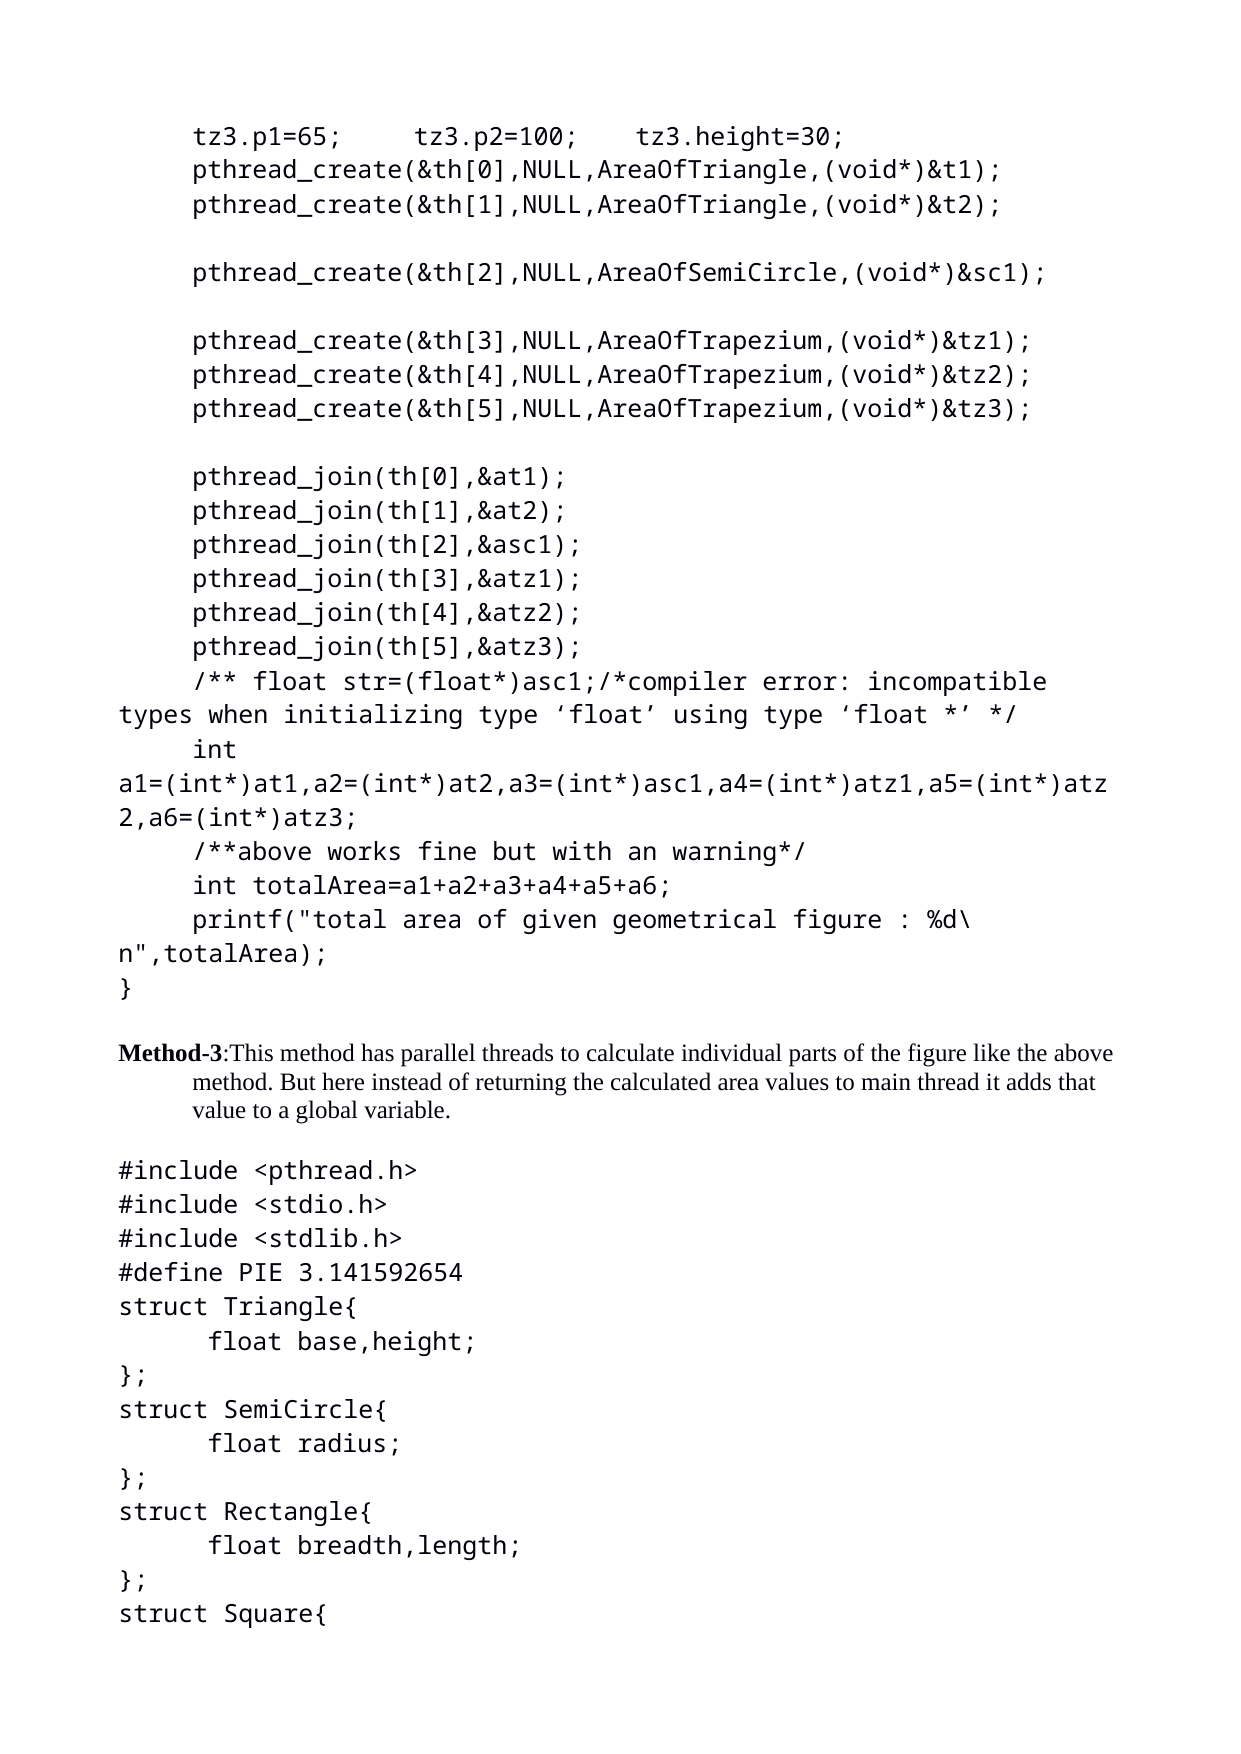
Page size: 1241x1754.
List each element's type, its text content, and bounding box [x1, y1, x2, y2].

text pthread_create(&th[4],NULL,AreaOfTrapezium,(void*)&tz2); [118, 357, 1122, 391]
text float base,height; [118, 1323, 1122, 1357]
text #include <stdio.h> [118, 1187, 1122, 1221]
text pthread_create(&th[2],NULL,AreaOfSemiCircle,(void*)&sc1); [118, 254, 1122, 288]
text tz3.p1=65; tz3.p2=100; tz3.height=30; [118, 118, 1122, 152]
text } [118, 970, 1122, 1004]
text pthread_join(th[4],&atz2); [118, 595, 1122, 629]
text pthread_join(th[1],&at2); [118, 493, 1122, 527]
text }; [118, 1459, 1122, 1493]
text #include <pthread.h> [118, 1153, 1122, 1187]
text pthread_create(&th[0],NULL,AreaOfTriangle,(void*)&t1); [118, 152, 1122, 186]
text int totalArea=a1+a2+a3+a4+a5+a6; [118, 867, 1122, 902]
text float breadth,length; [118, 1527, 1122, 1562]
text struct Triangle{ [118, 1289, 1122, 1323]
text pthread_join(th[2],&asc1); [118, 527, 1122, 561]
text pthread_create(&th[3],NULL,AreaOfTrapezium,(void*)&tz1); [118, 322, 1122, 357]
text Method-3:This method has parallel threads to calculate individual parts of the figure like the above method. But here instead of returning the calculated area values to main thread it adds that value to a global variable. [118, 1038, 1122, 1124]
text /**above works fine but with an warning*/ [118, 833, 1122, 867]
text pthread_join(th[0],&at1); [118, 459, 1122, 493]
text pthread_create(&th[5],NULL,AreaOfTrapezium,(void*)&tz3); [118, 391, 1122, 425]
text }; [118, 1357, 1122, 1391]
text #define PIE 3.141592654 [118, 1255, 1122, 1289]
text }; [118, 1562, 1122, 1596]
text printf("total area of given geometrical figure : %d\n",totalArea); [118, 902, 1122, 970]
text struct Rectangle{ [118, 1493, 1122, 1527]
text /** float str=(float*)asc1;/*compiler error: incompatible types when initializing type ‘float’ using type ‘float *’ */ [118, 663, 1122, 731]
text int a1=(int*)at1,a2=(int*)at2,a3=(int*)asc1,a4=(int*)atz1,a5=(int*)atz2,a6=(int*)atz3; [118, 731, 1122, 833]
text #include <stdlib.h> [118, 1221, 1122, 1255]
text struct Square{ [118, 1596, 1122, 1630]
text pthread_create(&th[1],NULL,AreaOfTriangle,(void*)&t2); [118, 186, 1122, 220]
text pthread_join(th[5],&atz3); [118, 629, 1122, 663]
text struct SemiCircle{ [118, 1391, 1122, 1425]
text float radius; [118, 1425, 1122, 1459]
text pthread_join(th[3],&atz1); [118, 561, 1122, 595]
